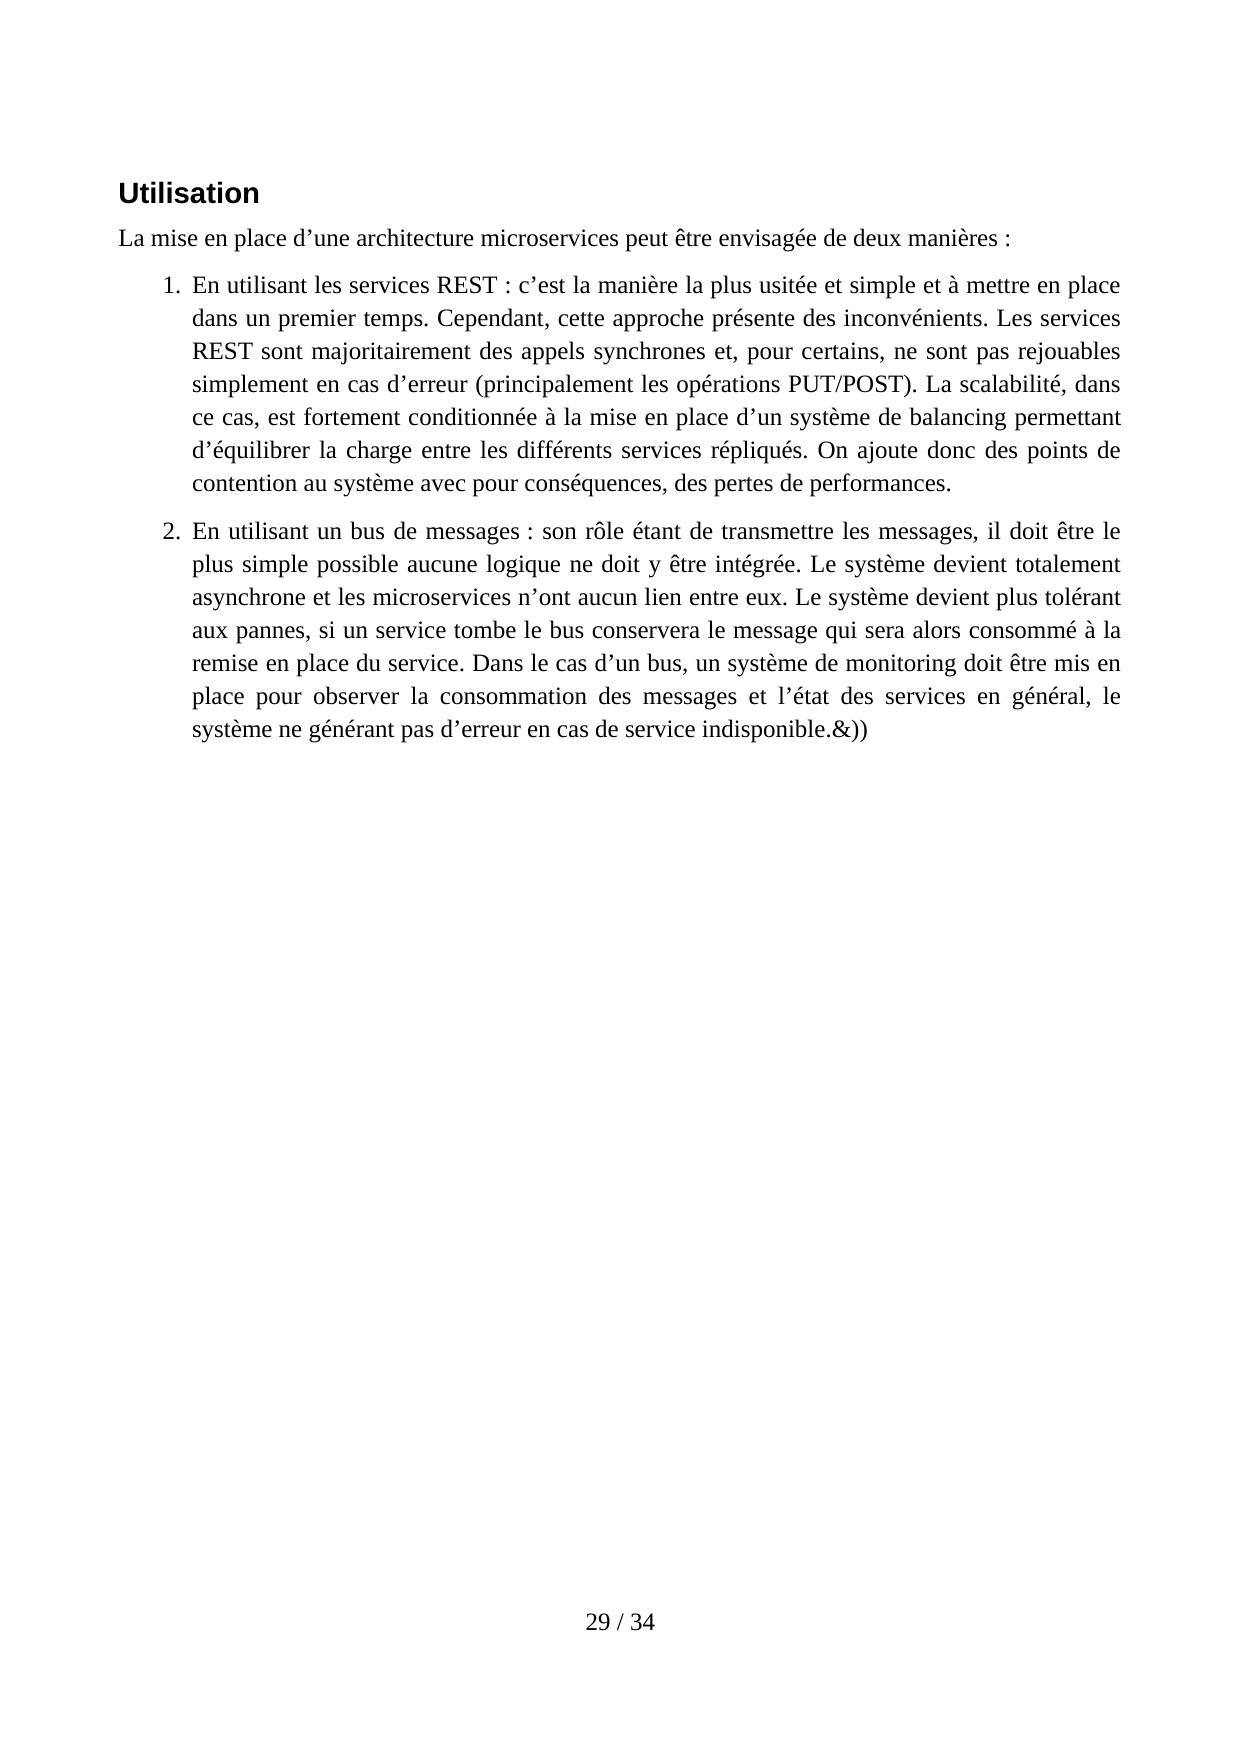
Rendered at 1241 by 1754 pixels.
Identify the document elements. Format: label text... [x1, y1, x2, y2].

list En utilisant un bus de messages : son rôle étant de transmettre les messages, il doit être le plus simple possible aucune logique ne doit y être intégrée. Le système devient totalement asynchrone et les microservices n’ont aucun lien entre eux. Le système devient plus tolérant aux pannes, si un service tombe le bus conservera le message qui sera alors consommé à la remise en place du service. Dans le cas d’un bus, un système de monitoring doit être mis en place pour observer la consommation des messages et l’état des services en général, le système ne générant pas d’erreur en cas de service indisponible.&)) [162, 516, 1122, 743]
list En utilisant les services REST : c’est la manière la plus usitée et simple et à mettre en place dans un premier temps. Cependant, cette approche présente des inconvénients. Les services REST sont majoritairement des appels synchrones et, pour certains, ne sont pas rejouables simplement en cas d’erreur (principalement les opérations PUT/POST). La scalabilité, dans ce cas, est fortement conditionnée à la mise en place d’un système de balancing permettant d’équilibrer la charge entre les différents services répliqués. On ajoute donc des points de contention au système avec pour conséquences, des pertes de performances. [162, 270, 1122, 497]
subtitle Utilisation [118, 176, 1122, 210]
text La mise en place d’une architecture microservices peut être envisagée de deux manières : [118, 223, 1122, 251]
